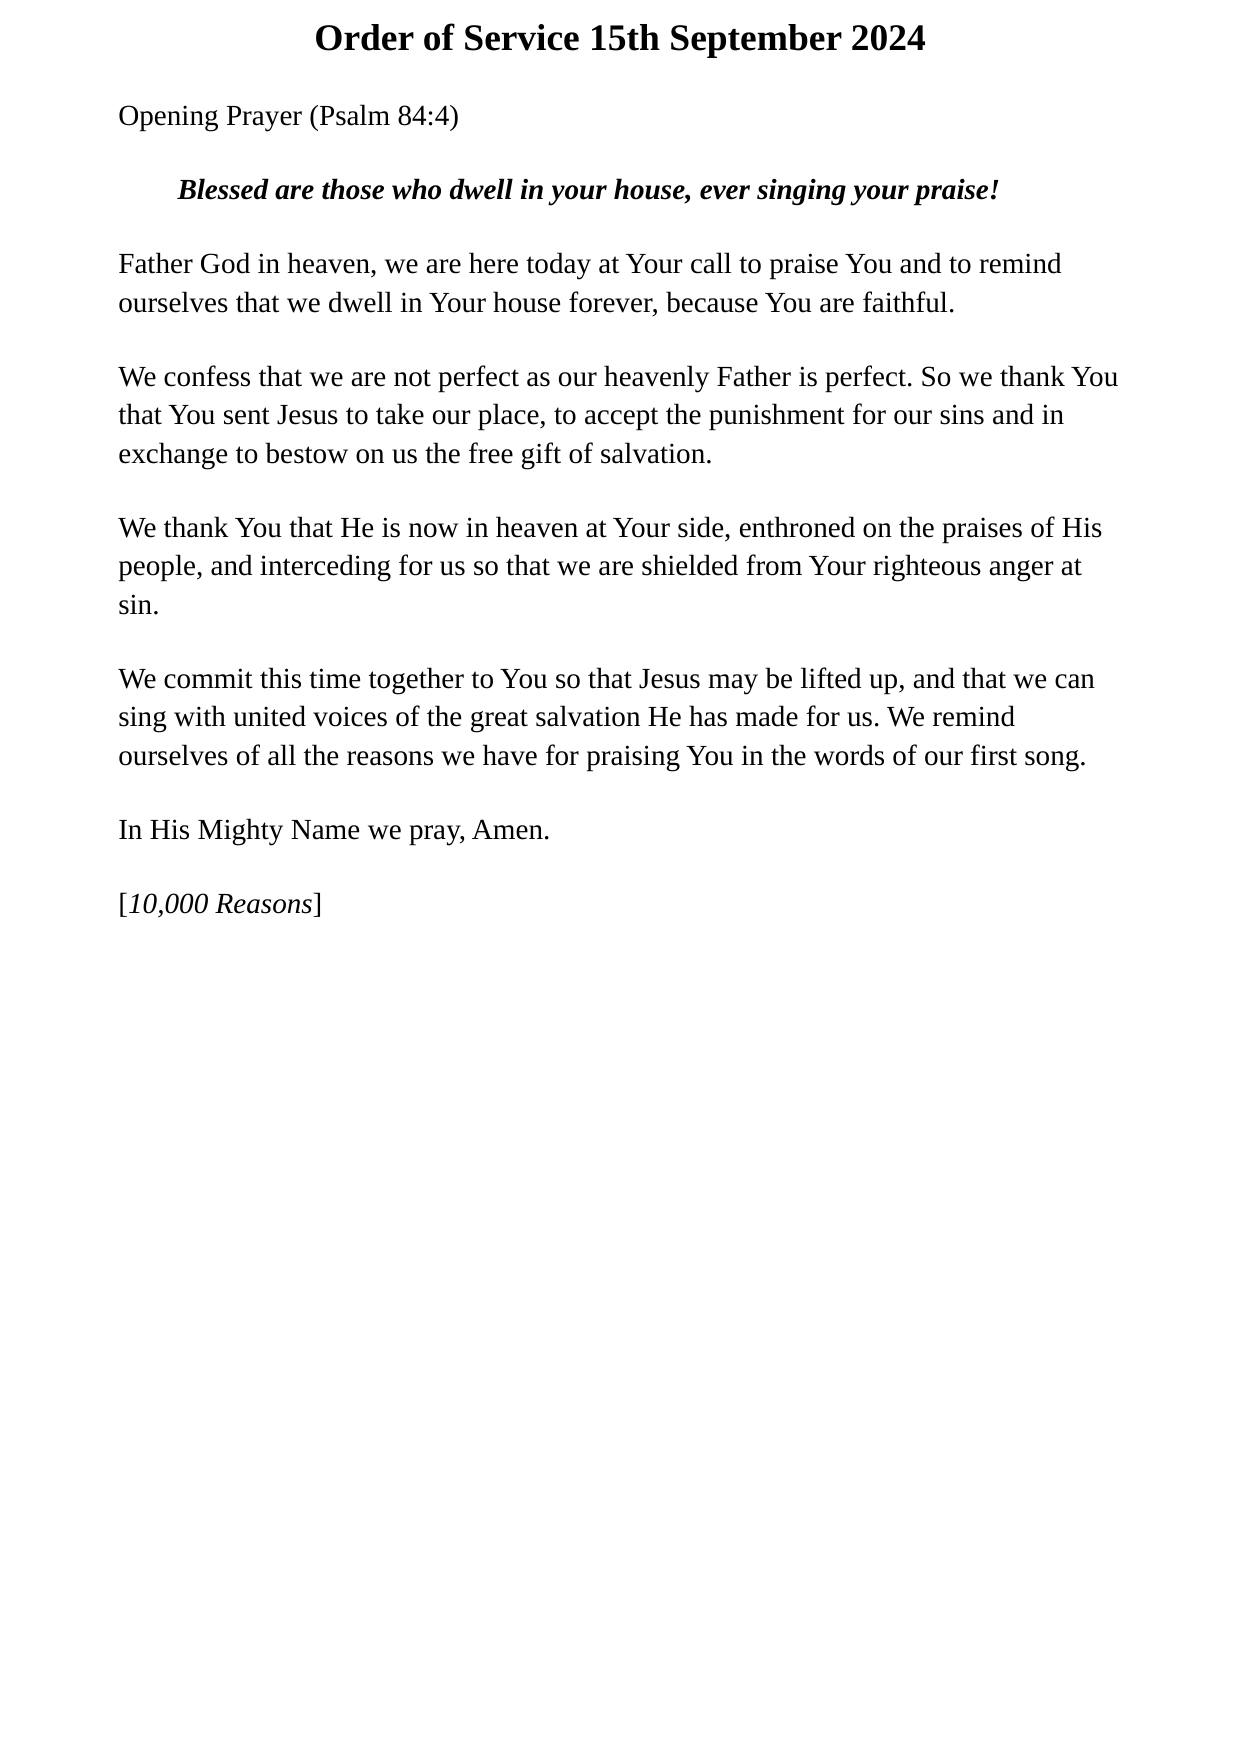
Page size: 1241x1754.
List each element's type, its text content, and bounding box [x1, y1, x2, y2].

text We commit this time together to You so that Jesus may be lifted up, and that we can sing with united voices of the great salvation He has made for us. We remind ourselves of all the reasons we have for praising You in the words of our first song. [118, 661, 1122, 772]
text Blessed are those who dwell in your house, ever singing your praise! [177, 172, 1122, 206]
text We thank You that He is now in heaven at Your side, enthroned on the praises of His people, and interceding for us so that we are shielded from Your righteous anger at sin. [118, 510, 1122, 621]
text In His Mighty Name we pray, Amen. [118, 812, 1122, 846]
text [10,000 Reasons] [118, 886, 1122, 919]
text Father God in heaven, we are here today at Your call to praise You and to remind ourselves that we dwell in Your house forever, because You are faithful. [118, 246, 1122, 318]
text We confess that we are not perfect as our heavenly Father is perfect. So we thank You that You sent Jesus to take our place, to accept the punishment for our sins and in exchange to bestow on us the free gift of salvation. [118, 359, 1122, 469]
text Opening Prayer (Psalm 84:4) [118, 98, 1122, 132]
